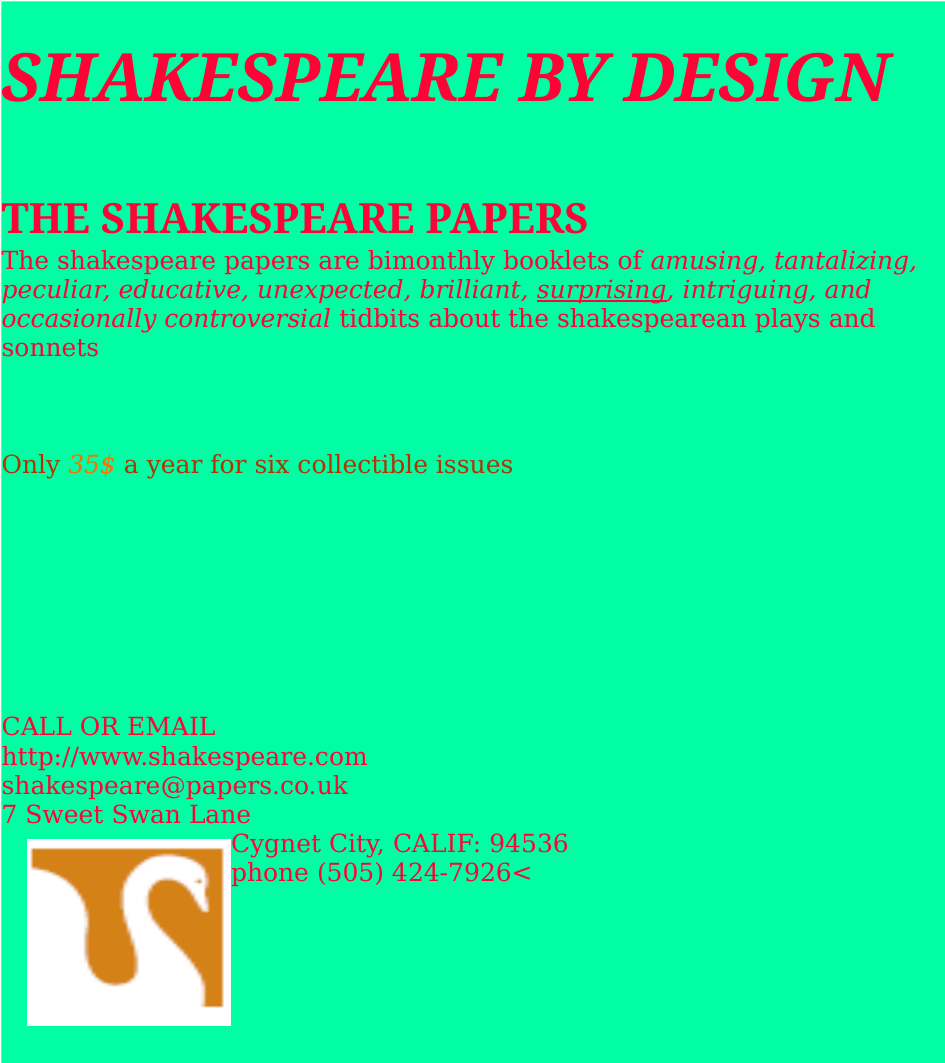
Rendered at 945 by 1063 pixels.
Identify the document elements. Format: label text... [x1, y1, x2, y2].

text Only 35$ a year for six collectible issues [1, 450, 945, 479]
text CALL OR EMAIL [1, 713, 945, 742]
text Cygnet City, CALIF: 94536 [1, 829, 945, 858]
text THE SHAKESPEARE PAPERS [1, 189, 945, 246]
text shakespeare@papers.co.uk [1, 771, 945, 800]
text 7 Sweet Swan Lane [1, 800, 945, 829]
text The shakespeare papers are bimonthly booklets of amusing, tantalizing, peculiar, educative, unexpected, brilliant, surprising, intriguing, and occasionally controversial tidbits about the shakespearean plays and sonnets [1, 246, 945, 363]
text http://www.shakespeare.com [1, 742, 945, 771]
picture [27, 839, 231, 1026]
text SHAKESPEARE BY DESIGN [1, 30, 945, 121]
text phone (505) 424-7926< [231, 858, 945, 888]
text [1, 858, 27, 888]
